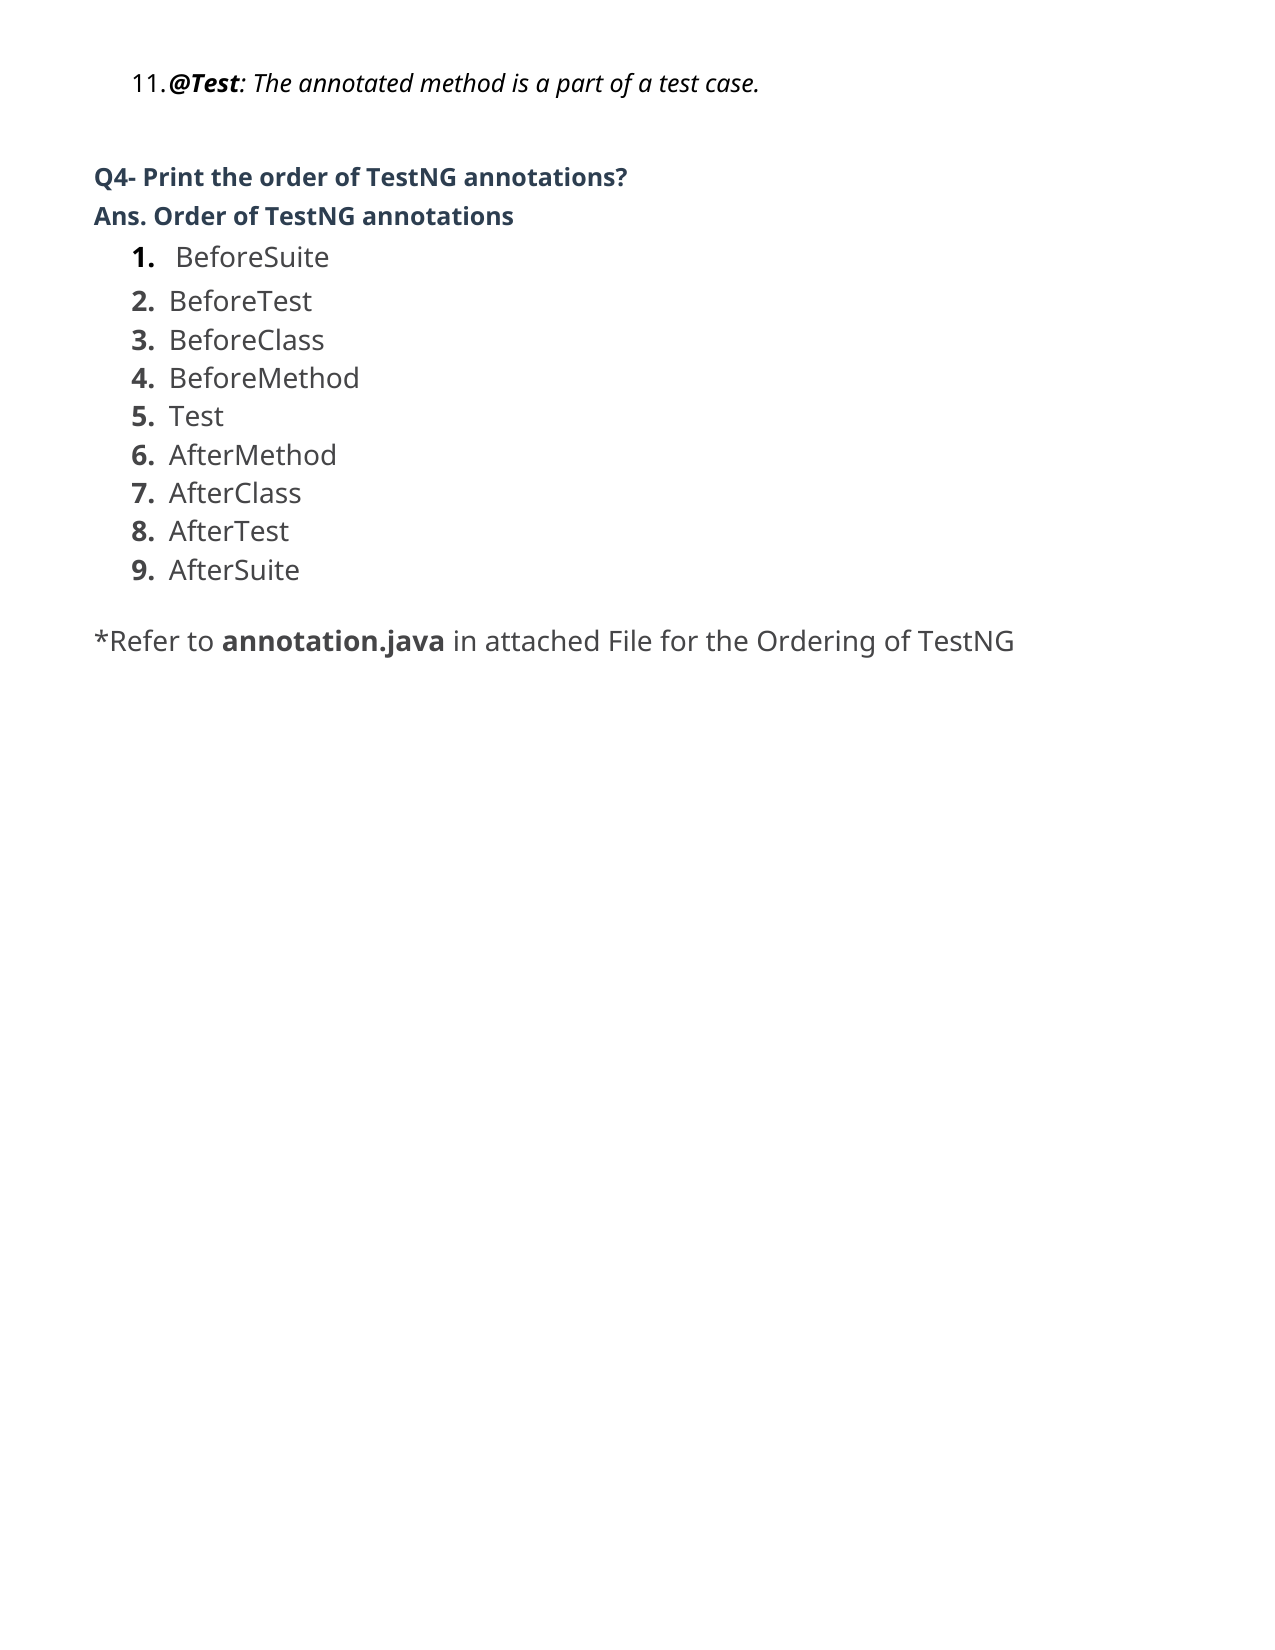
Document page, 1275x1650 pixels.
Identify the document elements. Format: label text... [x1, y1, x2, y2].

list AfterClass [131, 473, 1125, 512]
list BeforeTest [131, 282, 1125, 320]
list @Test: The annotated method is a part of a test case. [131, 66, 1125, 126]
list BeforeMethod [131, 358, 1125, 397]
list AfterTest [131, 512, 1125, 550]
list AfterSuite [131, 550, 1125, 588]
text Ans. Order of TestNG annotations [94, 198, 1125, 233]
text Q4- Print the order of TestNG annotations? [94, 159, 1125, 193]
list Test [131, 397, 1125, 435]
text *Refer to annotation.java in attached File for the Ordering of TestNG [94, 622, 1125, 660]
list AfterMethod [131, 435, 1125, 473]
list BeforeSuite [131, 238, 1125, 276]
list BeforeClass [131, 320, 1125, 358]
